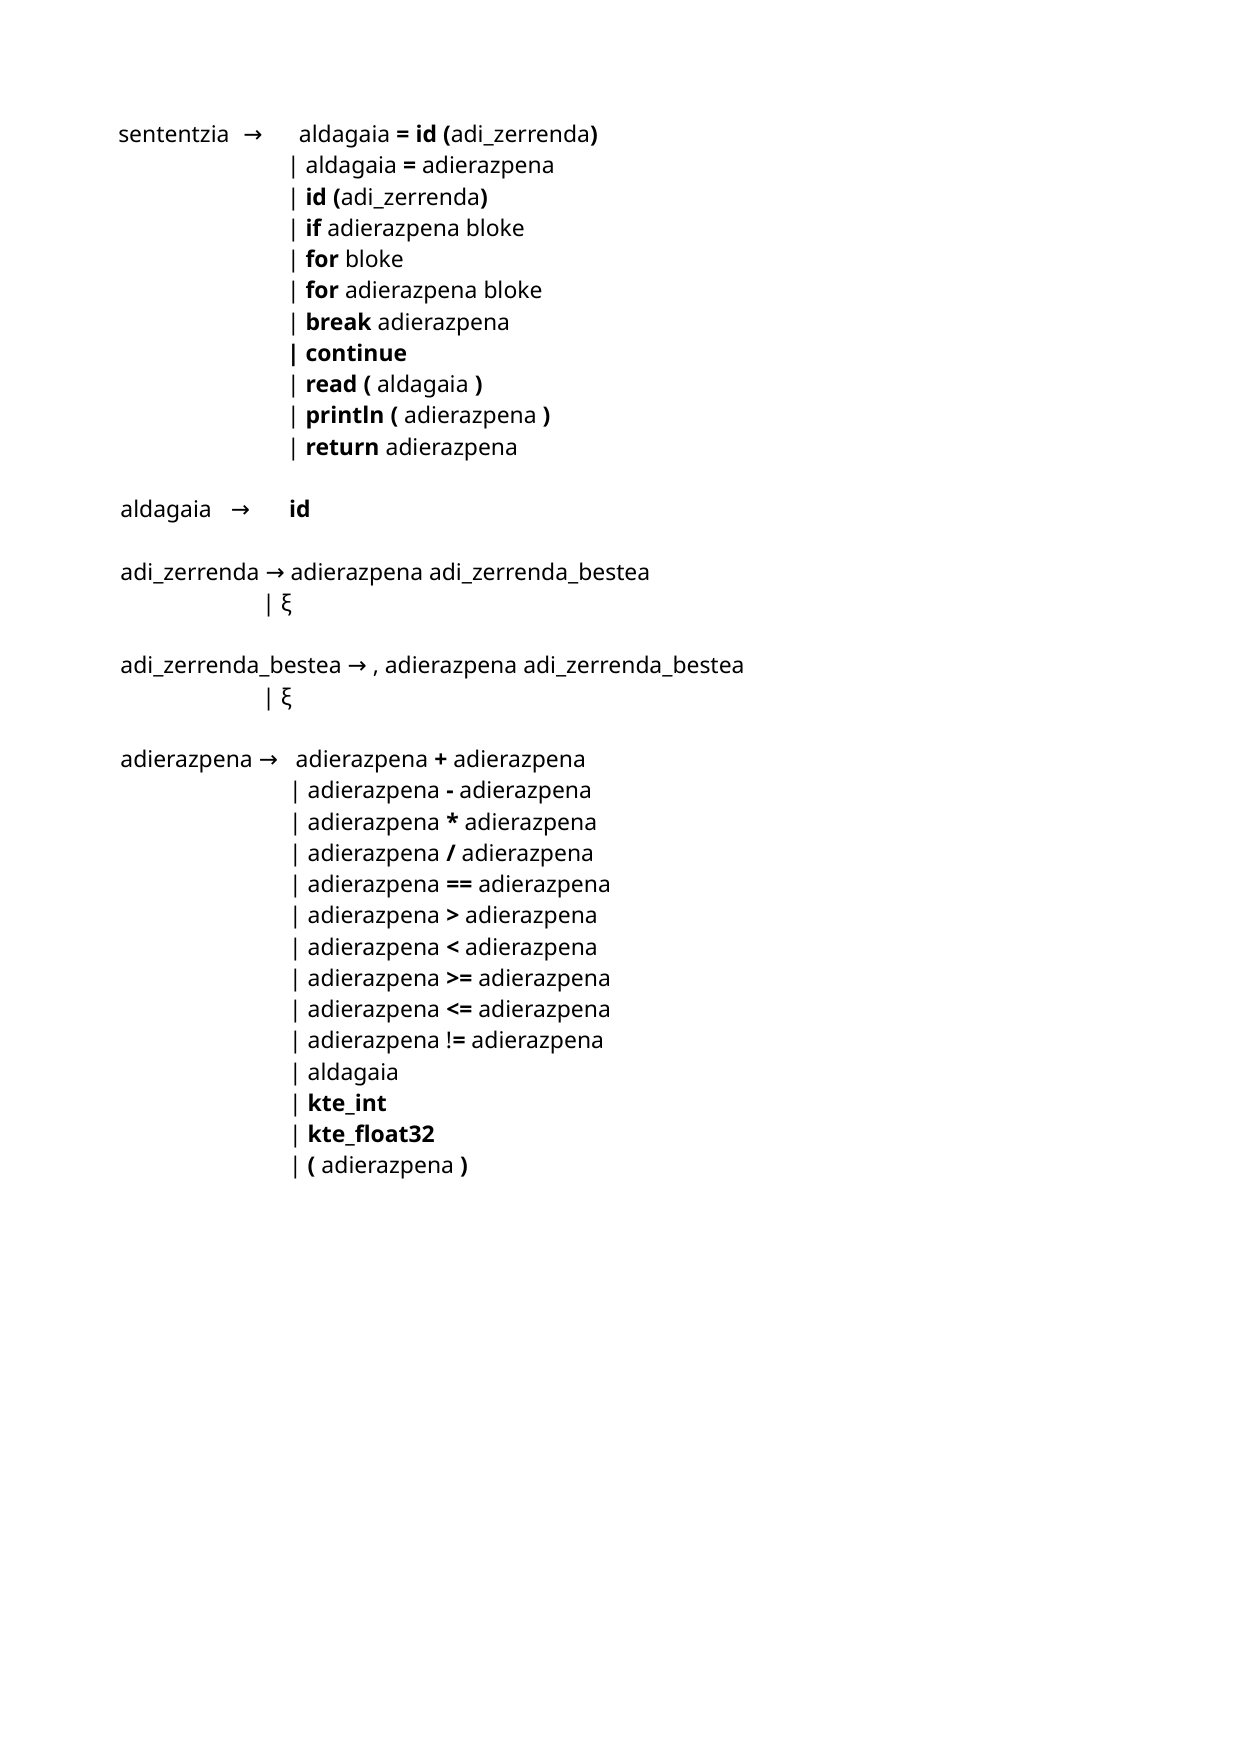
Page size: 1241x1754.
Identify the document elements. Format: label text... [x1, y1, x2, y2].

text | for bloke [118, 243, 1122, 274]
text | adierazpena == adierazpena [120, 868, 1120, 899]
text | adierazpena / adierazpena [120, 837, 1120, 868]
text | adierazpena <= adierazpena [120, 993, 1120, 1024]
text | aldagaia [120, 1056, 1120, 1087]
text | break adierazpena [118, 306, 1122, 337]
text | ξ [120, 587, 1120, 618]
text | id (adi_zerrenda) [118, 181, 1120, 212]
text | println ( adierazpena ) [118, 399, 1122, 431]
text | read ( aldagaia ) [118, 368, 1122, 399]
text | adierazpena != adierazpena [120, 1024, 1120, 1056]
text | adierazpena - adierazpena [120, 774, 1120, 806]
text | adierazpena < adierazpena [120, 931, 1120, 962]
text | for adierazpena bloke [118, 274, 1122, 306]
text adierazpena → adierazpena + adierazpena [120, 743, 1120, 774]
text | if adierazpena bloke [118, 212, 1122, 243]
text | continue [118, 337, 1122, 368]
text | ξ [120, 681, 1120, 712]
text | aldagaia = adierazpena [118, 149, 1120, 181]
text adi_zerrenda → adierazpena adi_zerrenda_bestea [120, 556, 1120, 587]
text aldagaia → id [120, 493, 1120, 524]
text | kte_int [120, 1087, 1120, 1118]
text | adierazpena > adierazpena [120, 899, 1120, 931]
text | adierazpena * adierazpena [120, 806, 1120, 837]
text sententzia → aldagaia = id (adi_zerrenda) [118, 118, 1120, 149]
text adi_zerrenda_bestea → , adierazpena adi_zerrenda_bestea [120, 649, 1120, 681]
text | kte_float32 [120, 1118, 1120, 1149]
text | adierazpena >= adierazpena [120, 962, 1120, 993]
text | ( adierazpena ) [120, 1149, 1120, 1181]
text | return adierazpena [118, 431, 1120, 462]
